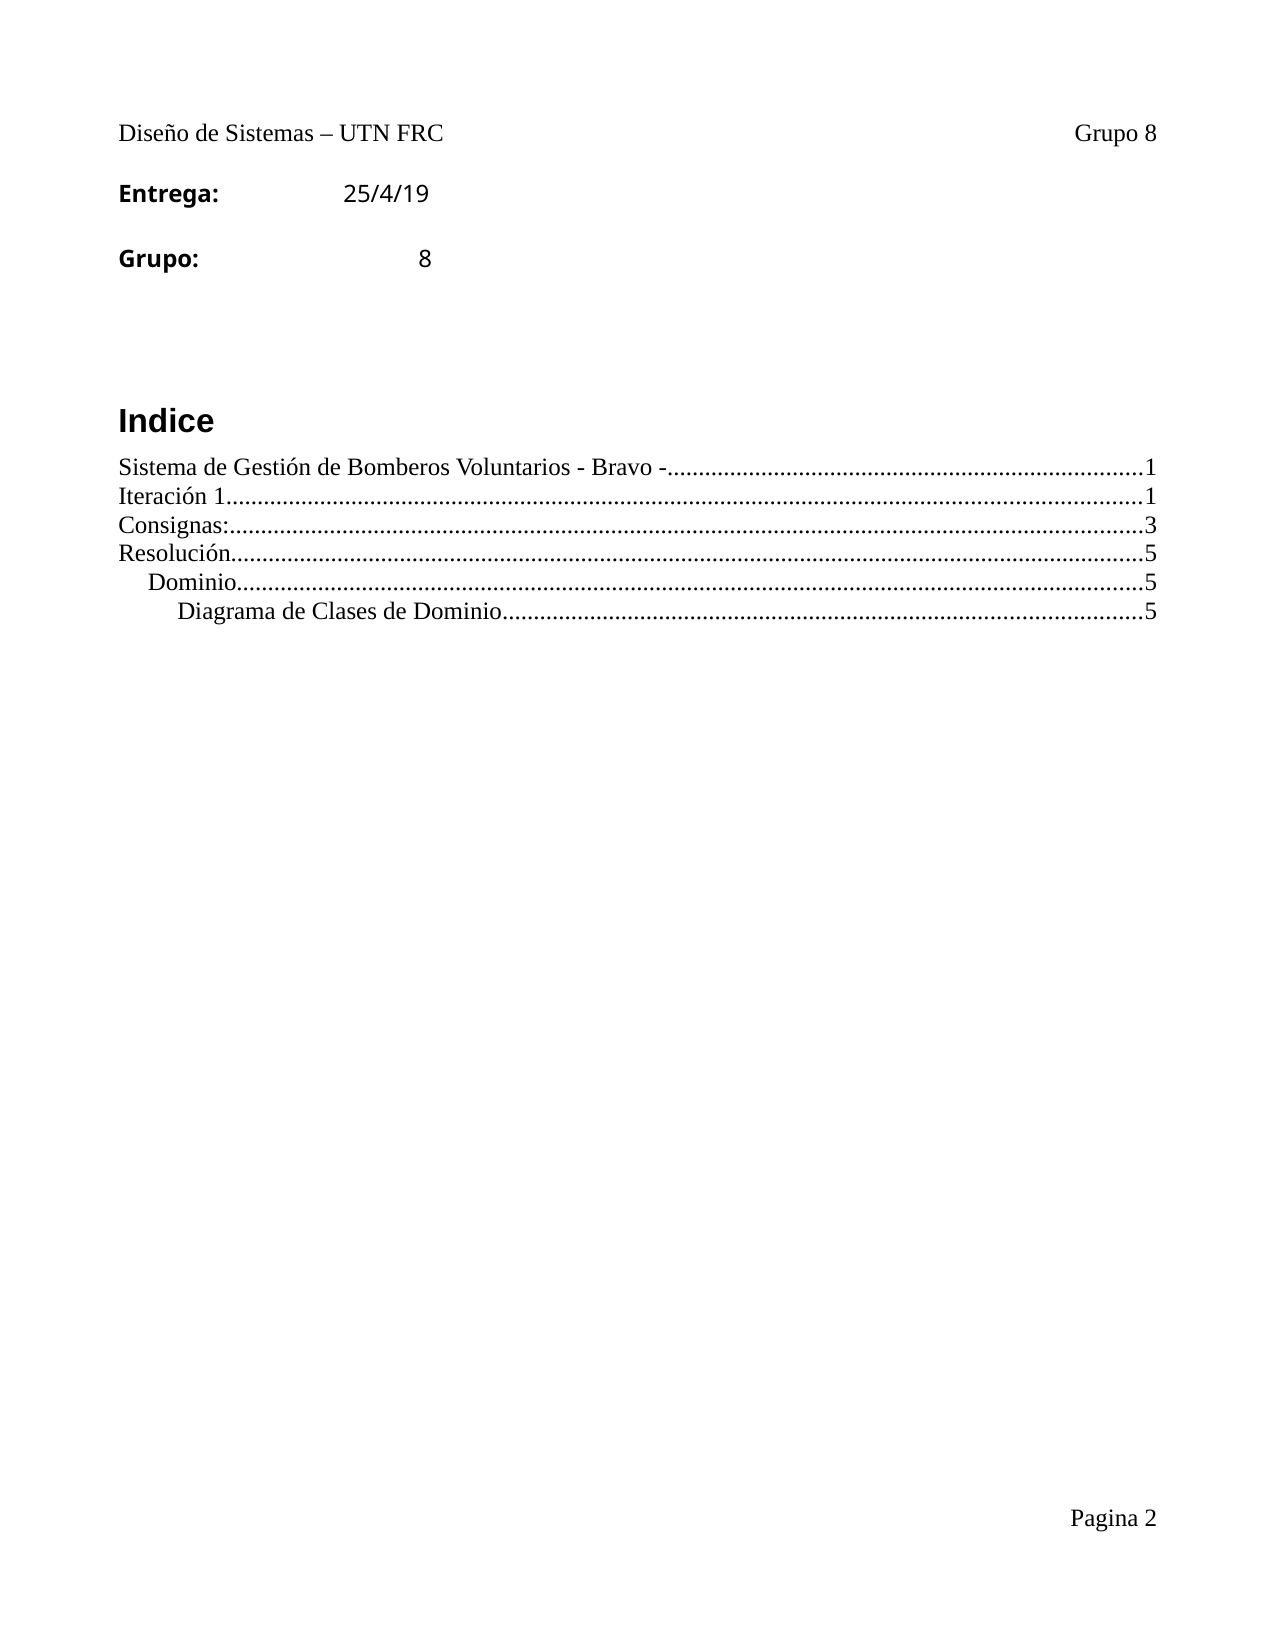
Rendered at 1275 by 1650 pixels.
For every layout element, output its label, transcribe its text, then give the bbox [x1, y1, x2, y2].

text Grupo: 8 [118, 242, 1157, 274]
text Dominio 5 [148, 567, 1157, 596]
text Sistema de Gestión de Bomberos Voluntarios - Bravo - 1 [118, 452, 1157, 481]
subtitle Indice [118, 401, 1157, 440]
text Iteración 1 1 [118, 481, 1157, 510]
text Consignas: 3 [118, 510, 1157, 538]
text Diagrama de Clases de Dominio 5 [177, 596, 1157, 625]
text Resolución 5 [118, 538, 1157, 567]
text Entrega: 25/4/19 [118, 176, 1157, 209]
